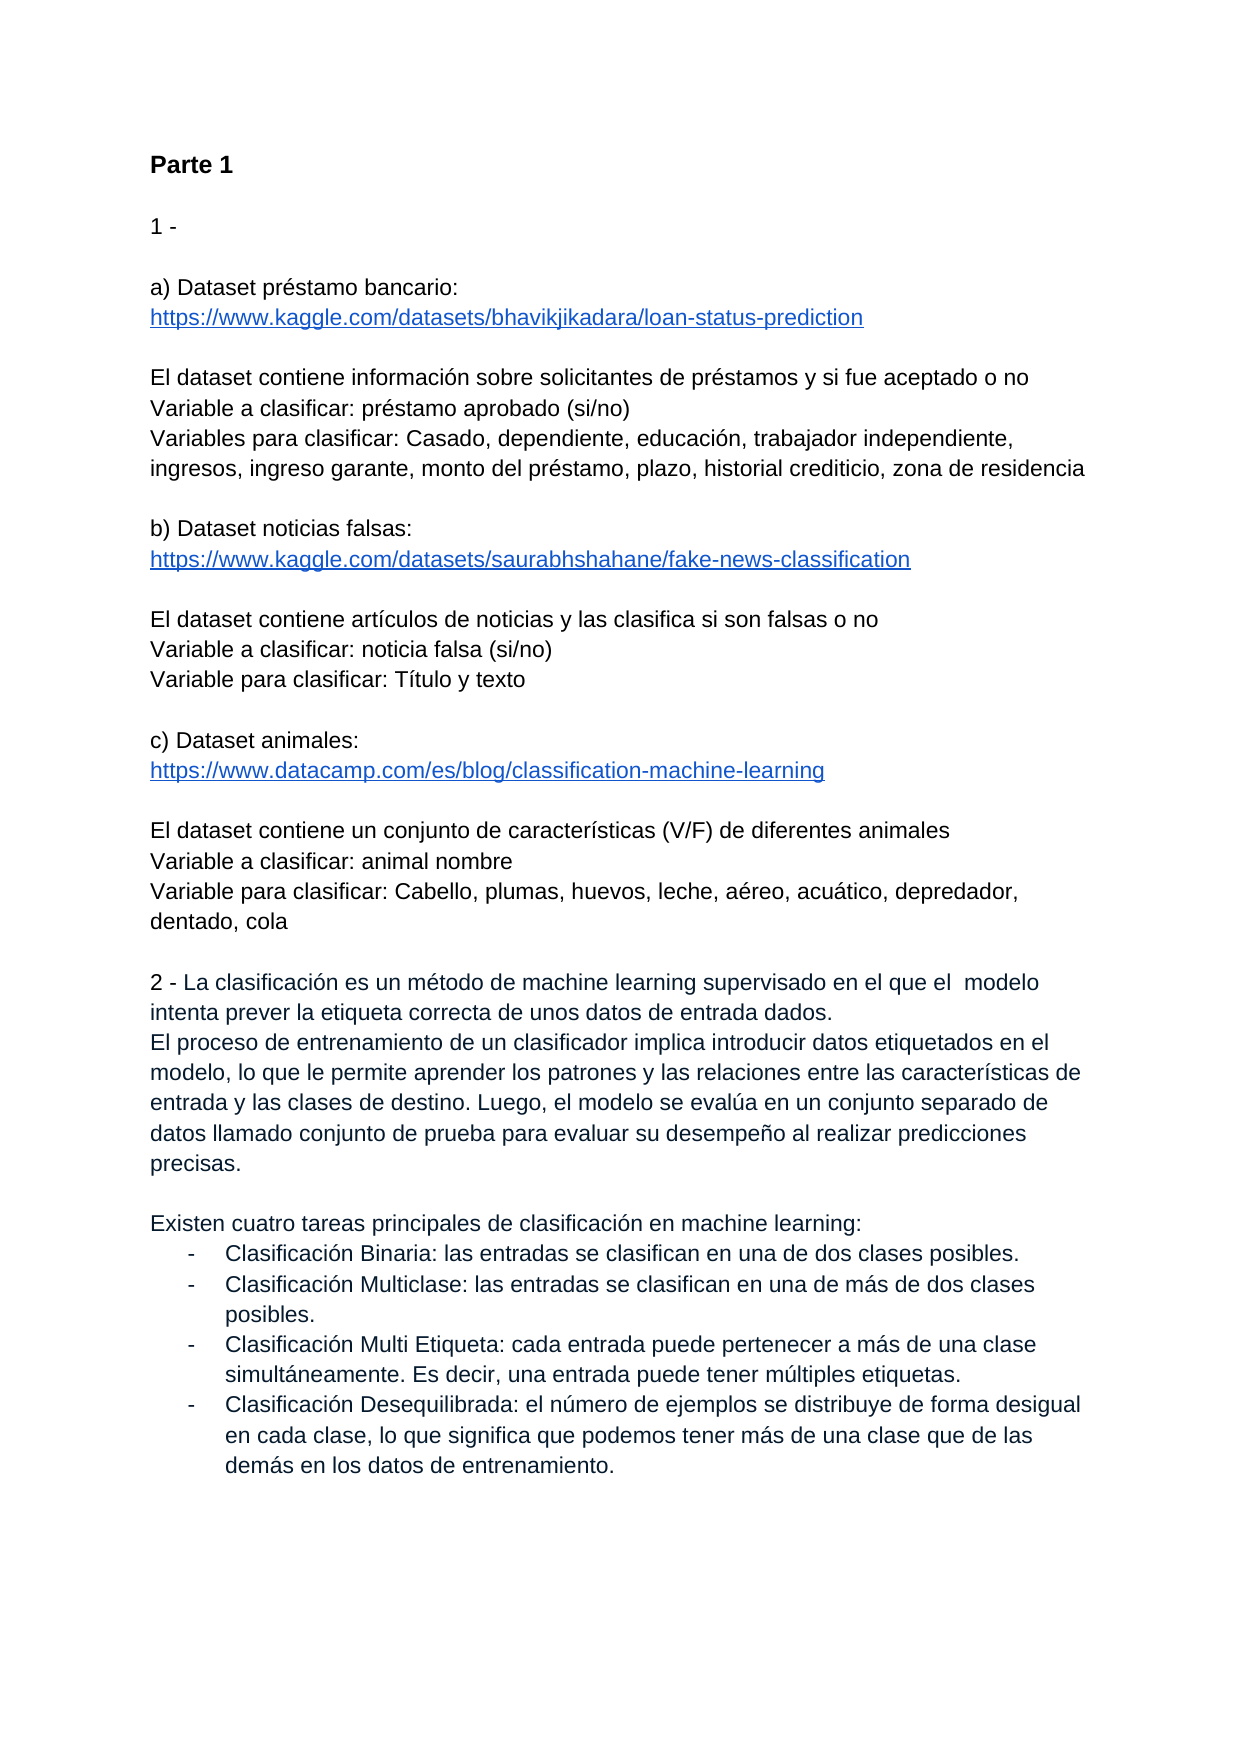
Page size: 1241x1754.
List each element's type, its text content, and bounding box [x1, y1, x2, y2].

text Variable a clasificar: animal nombre [150, 848, 1090, 874]
text b) Dataset noticias falsas: [150, 515, 1090, 542]
text Variables para clasificar: Casado, dependiente, educación, trabajador independiente, ingresos, ingreso garante, monto del préstamo, plazo, historial crediticio, zona de residencia [150, 425, 1090, 481]
text 1 - [150, 213, 1090, 239]
text Variable para clasificar: Cabello, plumas, huevos, leche, aéreo, acuático, depredador, dentado, cola [150, 878, 1090, 934]
text c) Dataset animales: [150, 727, 1090, 753]
text https://www.kaggle.com/datasets/bhavikjikadara/loan-status-prediction [150, 304, 1090, 330]
text El dataset contiene un conjunto de características (V/F) de diferentes animales [150, 817, 1090, 844]
text El dataset contiene artículos de noticias y las clasifica si son falsas o no [150, 606, 1090, 632]
list Clasificación Desequilibrada: el número de ejemplos se distribuye de forma desigual en cada clase, lo que significa que podemos tener más de una clase que de las demás en los datos de entrenamiento. [187, 1391, 1090, 1478]
text https://www.datacamp.com/es/blog/classification-machine-learning [150, 757, 1090, 783]
text 2 - La clasificación es un método de machine learning supervisado en el que el modelo intenta prever la etiqueta correcta de unos datos de entrada dados. [150, 968, 1090, 1025]
text Parte 1 [150, 150, 1090, 179]
list Clasificación Binaria: las entradas se clasifican en una de dos clases posibles. [187, 1240, 1090, 1267]
text Variable a clasificar: préstamo aprobado (si/no) [150, 394, 1090, 421]
text https://www.kaggle.com/datasets/saurabhshahane/fake-news-classification [150, 546, 1090, 572]
list Clasificación Multi Etiqueta: cada entrada puede pertenecer a más de una clase simultáneamente. Es decir, una entrada puede tener múltiples etiquetas. [187, 1331, 1090, 1387]
text a) Dataset préstamo bancario: [150, 274, 1090, 300]
text Existen cuatro tareas principales de clasificación en machine learning: [150, 1210, 1090, 1236]
text El proceso de entrenamiento de un clasificador implica introducir datos etiquetados en el modelo, lo que le permite aprender los patrones y las relaciones entre las características de entrada y las clases de destino. Luego, el modelo se evalúa en un conjunto separado de datos llamado conjunto de prueba para evaluar su desempeño al realizar predicciones precisas. [150, 1029, 1090, 1176]
list Clasificación Multiclase: las entradas se clasifican en una de más de dos clases posibles. [187, 1271, 1090, 1327]
text Variable a clasificar: noticia falsa (si/no) [150, 636, 1090, 662]
text Variable para clasificar: Título y texto [150, 666, 1090, 693]
text El dataset contiene información sobre solicitantes de préstamos y si fue aceptado o no [150, 364, 1090, 391]
